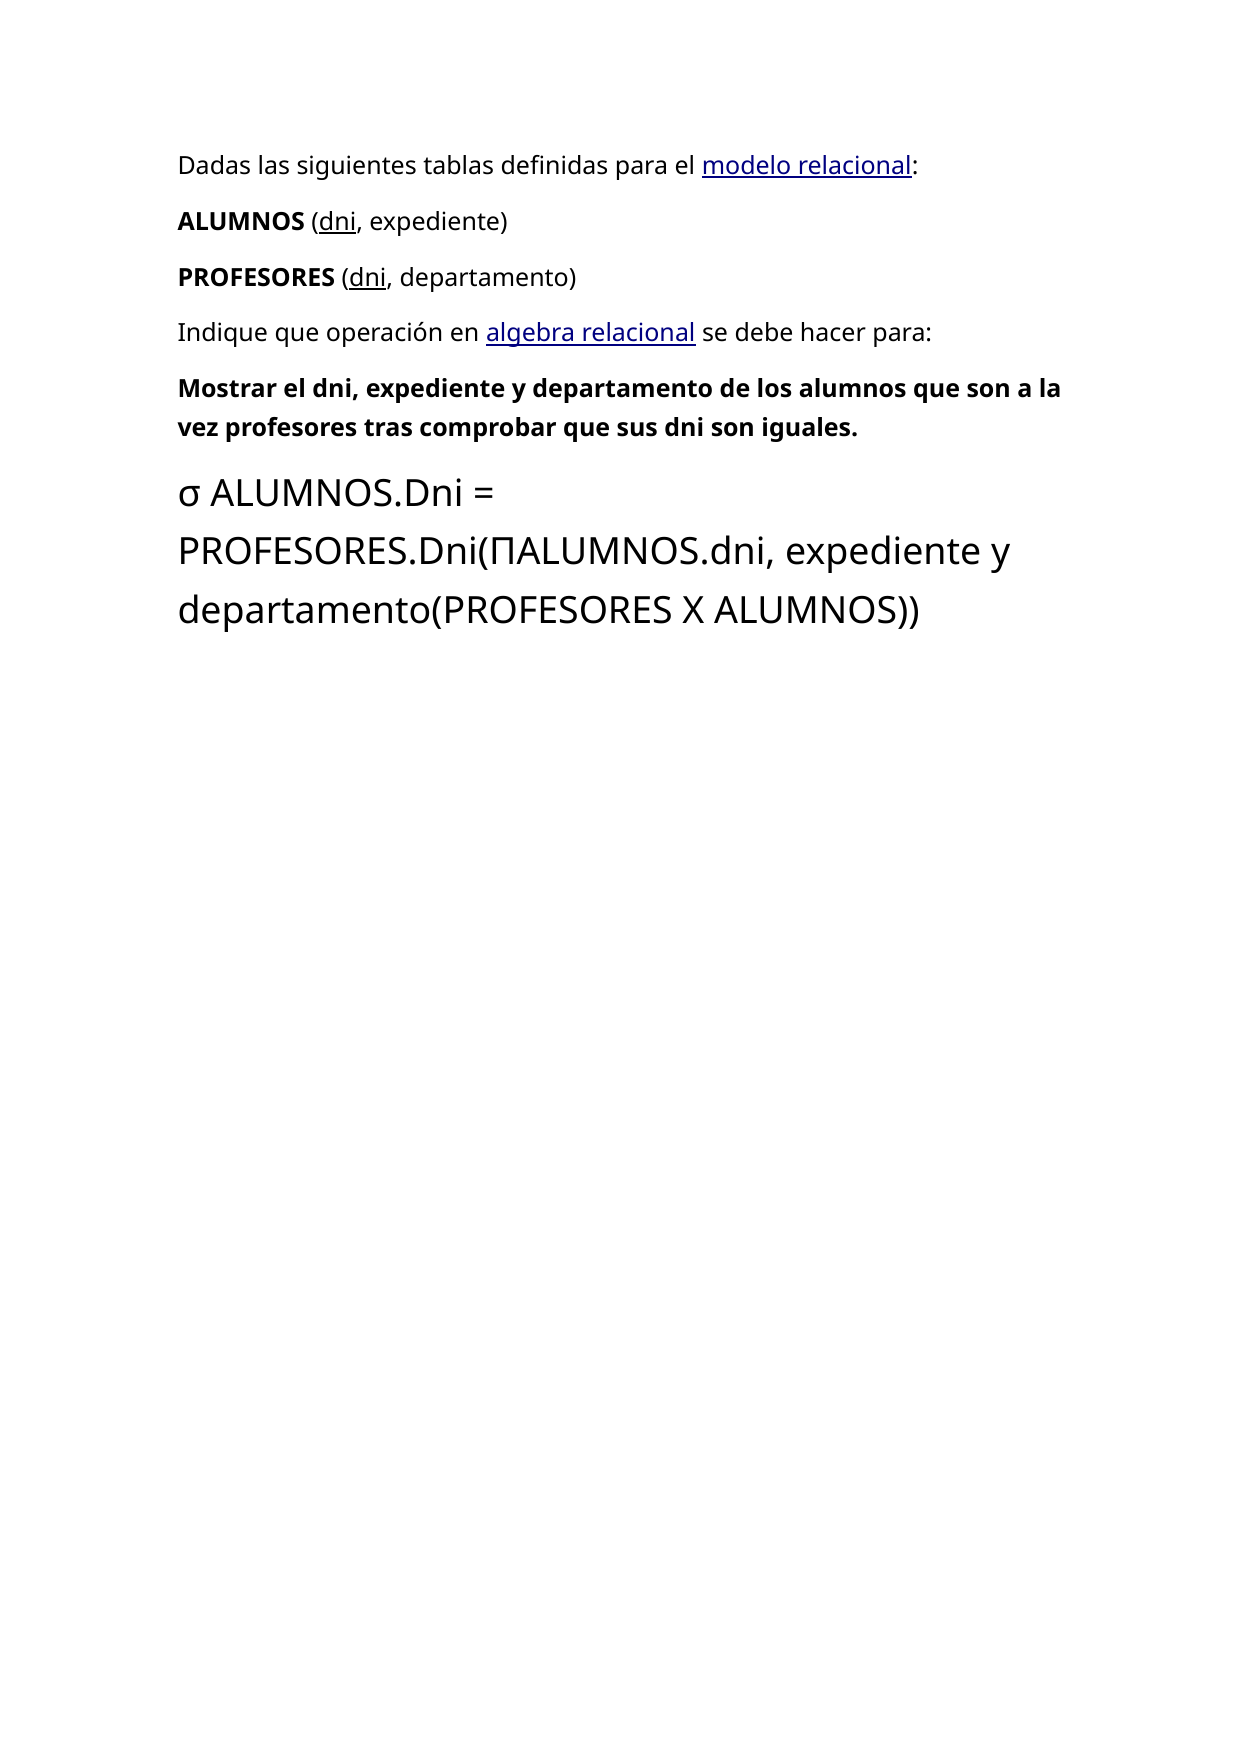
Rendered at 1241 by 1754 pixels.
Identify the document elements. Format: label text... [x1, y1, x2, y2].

text Dadas las siguientes tablas definidas para el modelo relacional: [177, 148, 1063, 182]
text Indique que operación en algebra relacional se debe hacer para: [177, 315, 1063, 349]
text ALUMNOS (dni, expediente) [177, 203, 1063, 237]
text Mostrar el dni, expediente y departamento de los alumnos que son a la vez profesores tras comprobar que sus dni son iguales. [177, 371, 1063, 444]
text σ ALUMNOS.Dni = PROFESORES.Dni(ΠALUMNOS.dni, expediente y departamento(PROFESORES X ALUMNOS)) [177, 466, 1063, 634]
text PROFESORES (dni, departamento) [177, 259, 1063, 293]
